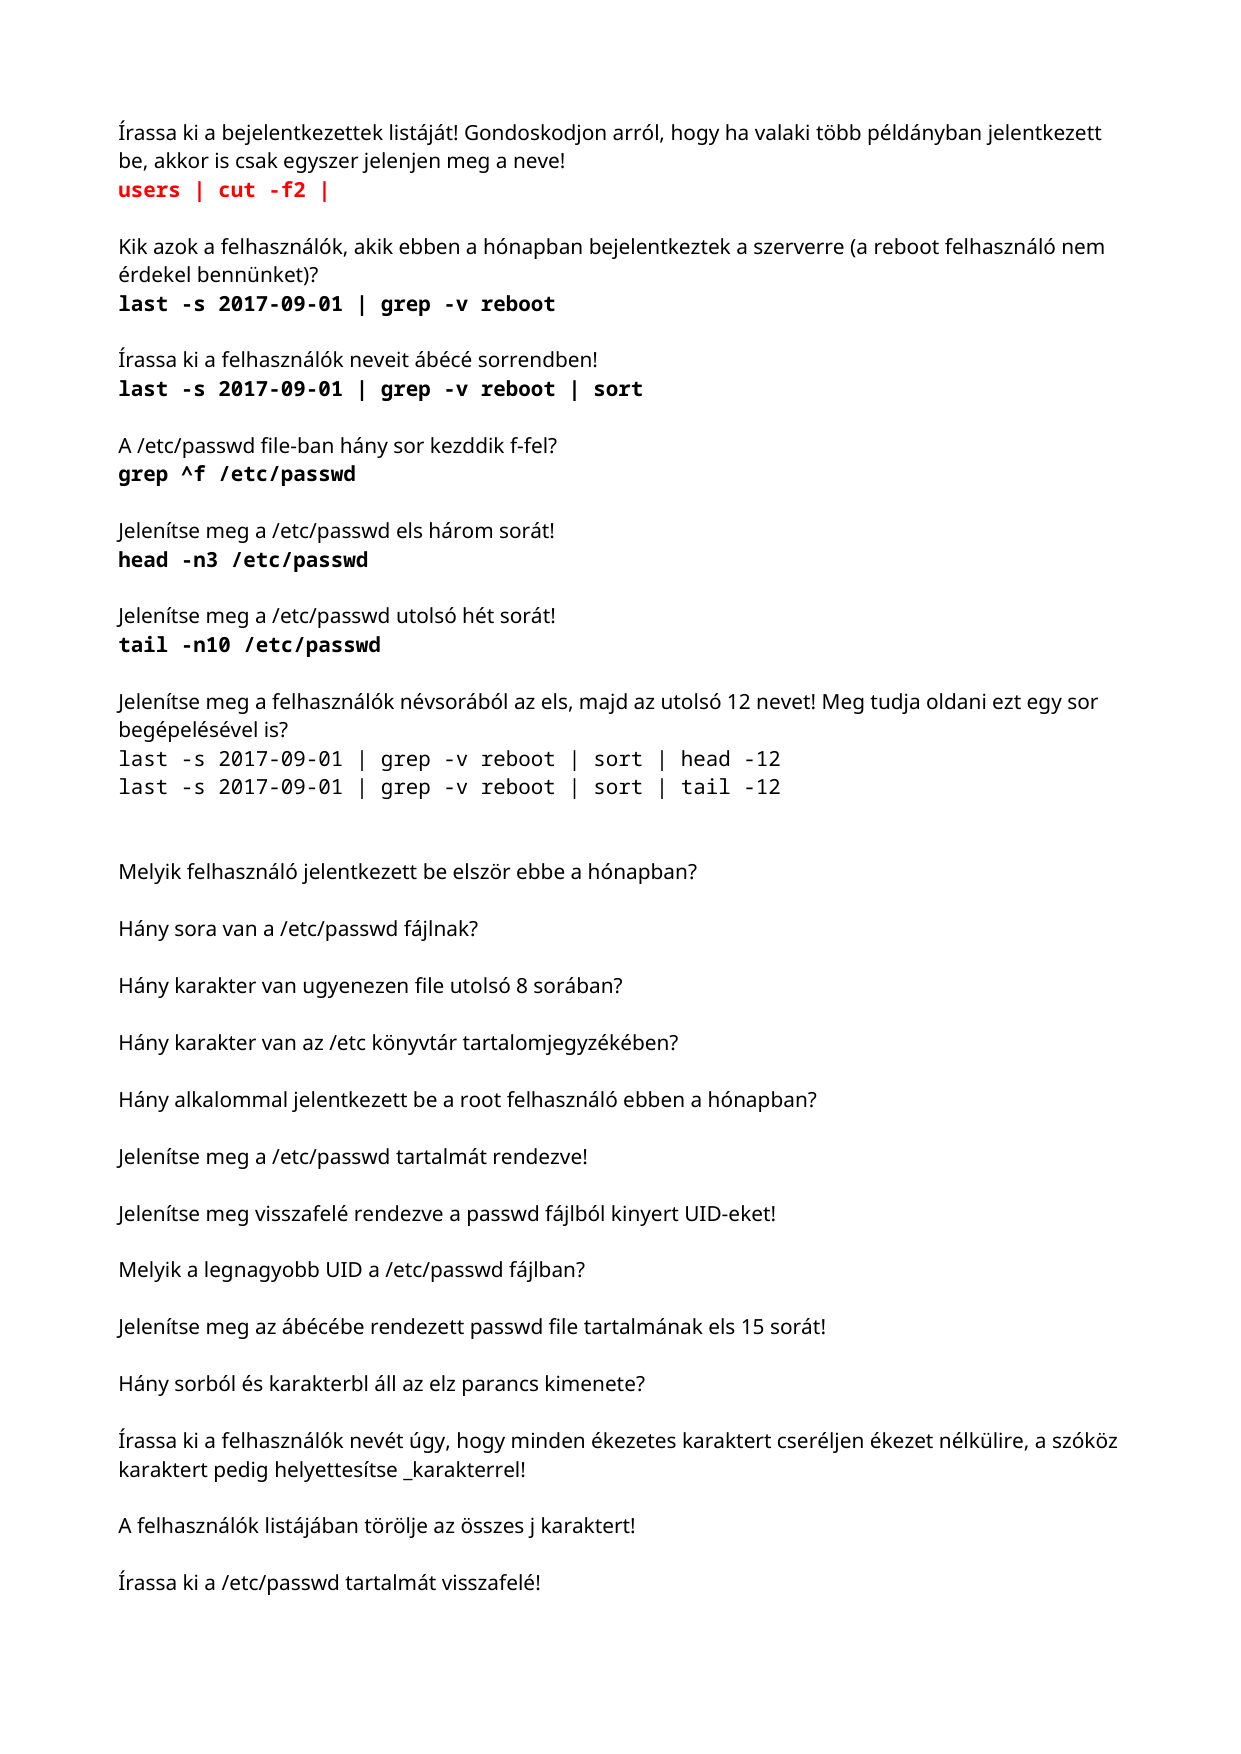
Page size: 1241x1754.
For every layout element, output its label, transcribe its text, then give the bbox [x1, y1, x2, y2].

text Jelenítse meg a felhasználók névsorából az els, majd az utolsó 12 nevet! Meg tudja oldani ezt egy sor begépelésével is? [118, 687, 1122, 744]
text Hány sorból és karakterbl áll az elz parancs kimenete? [118, 1369, 1122, 1398]
text last -s 2017-09-01 | grep -v reboot | sort | head -12 last -s 2017-09-01 | grep -v reboot | sort | tail -12 [118, 744, 1122, 829]
text Jelenítse meg a /etc/passwd utolsó hét sorát! [118, 602, 1122, 630]
text last -s 2017-09-01 | grep -v reboot | sort [118, 374, 1122, 431]
text last -s 2017-09-01 | grep -v reboot Írassa ki a felhasználók neveit ábécé sorrendben! [118, 289, 1122, 374]
text Írassa ki a /etc/passwd tartalmát visszafelé! [118, 1568, 1122, 1597]
text A felhasználók listájában törölje az összes j karaktert! [118, 1512, 1122, 1540]
text Melyik felhasználó jelentkezett be elször ebbe a hónapban? [118, 857, 1122, 886]
text Jelenítse meg visszafelé rendezve a passwd fájlból kinyert UID-eket! [118, 1199, 1122, 1227]
text tail -n10 /etc/passwd [118, 630, 1122, 687]
text Hány alkalommal jelentkezett be a root felhasználó ebben a hónapban? [118, 1085, 1122, 1113]
text Jelenítse meg az ábécébe rendezett passwd file tartalmának els 15 sorát! [118, 1312, 1122, 1341]
text Hány sora van a /etc/passwd fájlnak? [118, 914, 1122, 943]
text Jelenítse meg a /etc/passwd els három sorát! [118, 516, 1122, 545]
text Hány karakter van az /etc könyvtár tartalomjegyzékében? [118, 1028, 1122, 1057]
text users | cut -f2 | [118, 175, 1122, 203]
text Írassa ki a felhasználók nevét úgy, hogy minden ékezetes karaktert cseréljen ékezet nélkülire, a szóköz karaktert pedig helyettesítse _karakterrel! [118, 1426, 1122, 1483]
text Írassa ki a bejelentkezettek listáját! Gondoskodjon arról, hogy ha valaki több példányban jelentkezett be, akkor is csak egyszer jelenjen meg a neve! [118, 118, 1122, 175]
text Jelenítse meg a /etc/passwd tartalmát rendezve! [118, 1142, 1122, 1170]
text Hány karakter van ugyenezen file utolsó 8 sorában? [118, 971, 1122, 1000]
text Melyik a legnagyobb UID a /etc/passwd fájlban? [118, 1256, 1122, 1284]
text grep ^f /etc/passwd [118, 459, 1122, 488]
text Kik azok a felhasználók, akik ebben a hónapban bejelentkeztek a szerverre (a reboot felhasználó nem érdekel bennünket)? [118, 232, 1122, 289]
text head -n3 /etc/passwd [118, 545, 1122, 602]
text A /etc/passwd file-ban hány sor kezddik f-fel? [118, 431, 1122, 459]
